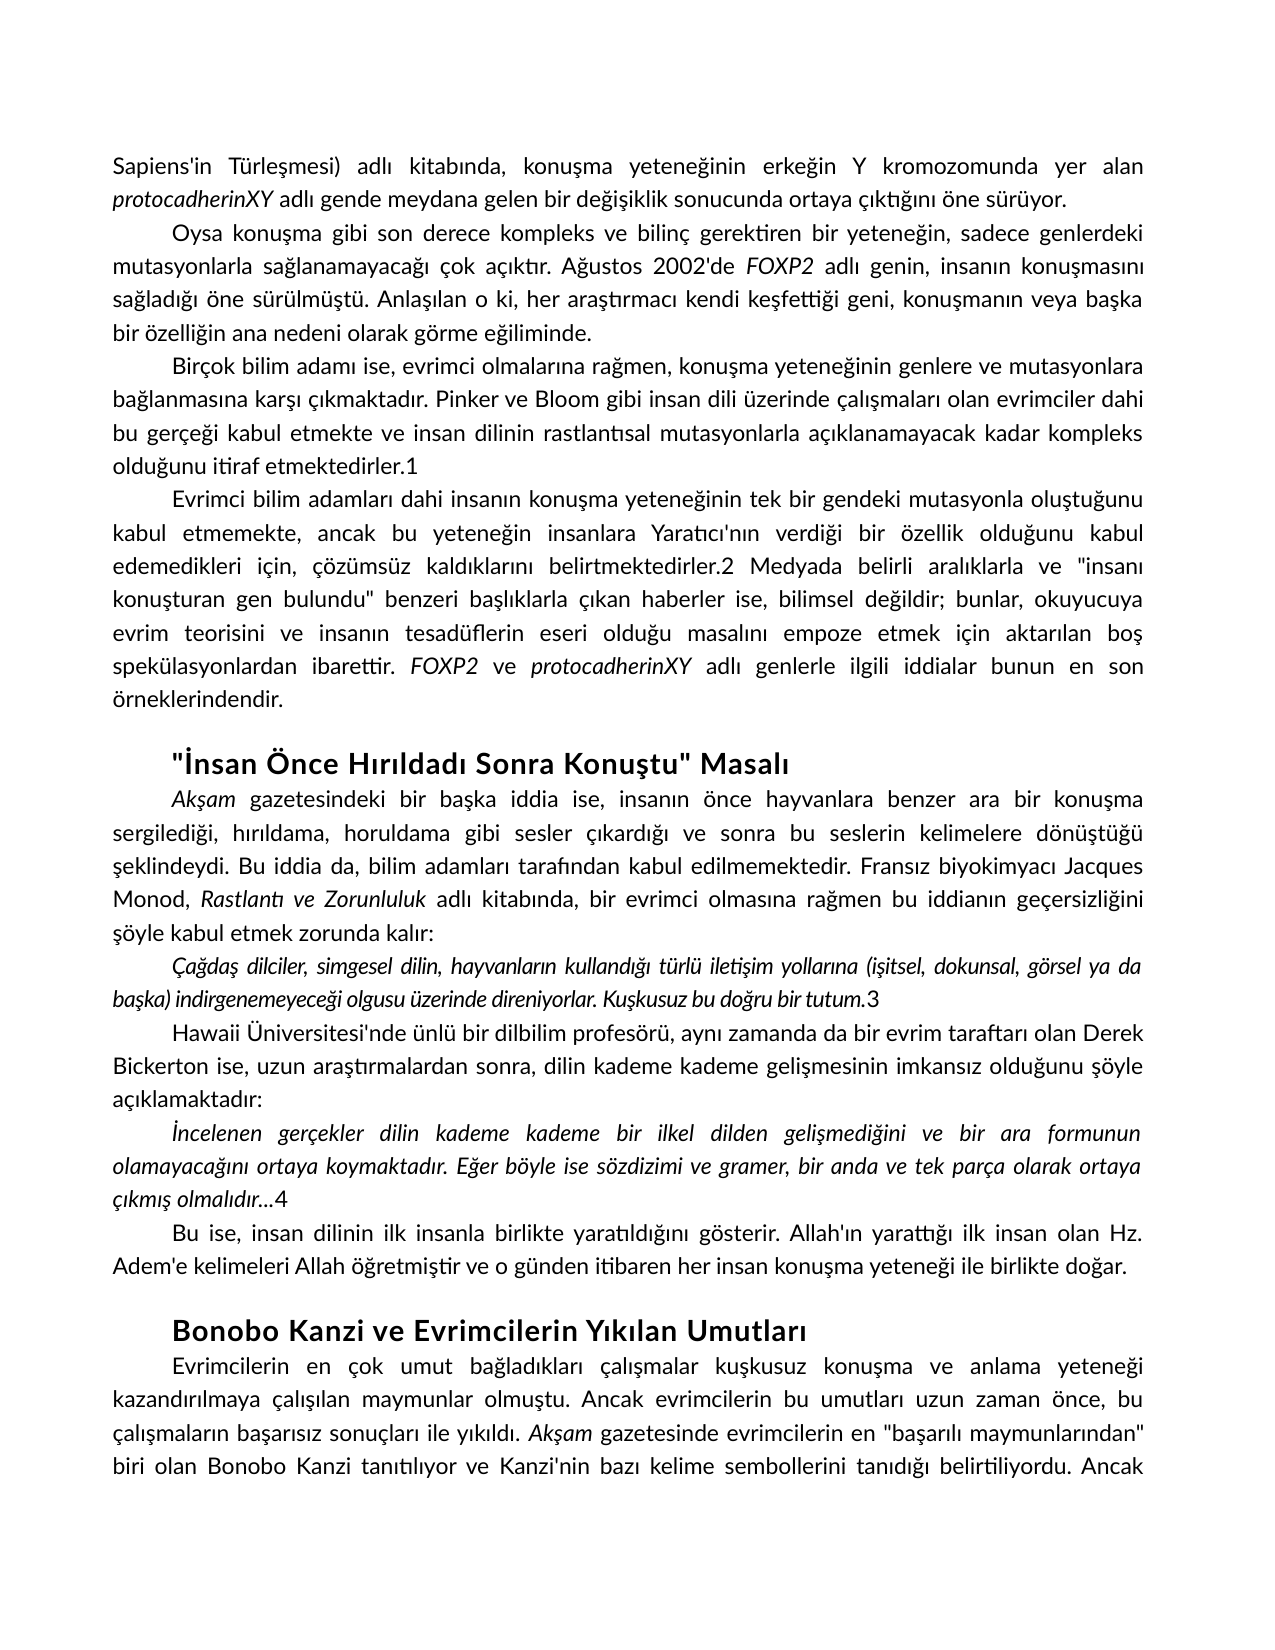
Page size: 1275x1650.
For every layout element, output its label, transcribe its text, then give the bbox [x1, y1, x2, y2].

text İncelenen gerçekler dilin kademe kademe bir ilkel dilden gelişmediğini ve bir ara formunun olamayacağını ortaya koymaktadır. Eğer böyle ise sözdizimi ve gramer, bir anda ve tek parça olarak ortaya çıkmış olmalıdır...4 [112, 1114, 1145, 1214]
text Akşam gazetesindeki bir başka iddia ise, insanın önce hayvanlara benzer ara bir konuşma sergilediği, hırıldama, horuldama gibi sesler çıkardığı ve sonra bu seslerin kelimelere dönüştüğü şeklindeydi. Bu iddia da, bilim adamları tarafından kabul edilmemektedir. Fransız biyokimyacı Jacques Monod, Rastlantı ve Zorunluluk adlı kitabında, bir evrimci olmasına rağmen bu iddianın geçersizliğini şöyle kabul etmek zorunda kalır: [112, 781, 1145, 948]
text Bu ise, insan dilinin ilk insanla birlikte yaratıldığını gösterir. Allah'ın yarattığı ilk insan olan Hz. Adem'e kelimeleri Allah öğretmiştir ve o günden itibaren her insan konuşma yeteneği ile birlikte doğar. [112, 1214, 1145, 1281]
text Evrimci bilim adamları dahi insanın konuşma yeteneğinin tek bir gendeki mutasyonla oluştuğunu kabul etmemekte, ancak bu yeteneğin insanlara Yaratıcı'nın verdiği bir özellik olduğunu kabul edemedikleri için, çözümsüz kaldıklarını belirtmektedirler.2 Medyada belirli aralıklarla ve "insanı konuşturan gen bulundu" benzeri başlıklarla çıkan haberler ise, bilimsel değildir; bunlar, okuyucuya evrim teorisini ve insanın tesadüflerin eseri olduğu masalını empoze etmek için aktarılan boş spekülasyonlardan ibarettir. FOXP2 ve protocadherinXY adlı genlerle ilgili iddialar bunun en son örneklerindendir. [112, 481, 1145, 714]
text Sapiens'in Türleşmesi) adlı kitabında, konuşma yeteneğinin erkeğin Y kromozomunda yer alan protocadherinXY adlı gende meydana gelen bir değişiklik sonucunda ortaya çıktığını öne sürüyor. [112, 148, 1145, 214]
text Birçok bilim adamı ise, evrimci olmalarına rağmen, konuşma yeteneğinin genlere ve mutasyonlara bağlanmasına karşı çıkmaktadır. Pinker ve Bloom gibi insan dili üzerinde çalışmaları olan evrimciler dahi bu gerçeği kabul etmekte ve insan dilinin rastlantısal mutasyonlarla açıklanamayacak kadar kompleks olduğunu itiraf etmektedirler.1 [112, 348, 1145, 481]
text Bonobo Kanzi ve Evrimcilerin Yıkılan Umutları [112, 1314, 1145, 1348]
text Çağdaş dilciler, simgesel dilin, hayvanların kullandığı türlü iletişim yollarına (işitsel, dokunsal, görsel ya da başka) indirgenemeyeceği olgusu üzerinde direniyorlar. Kuşkusuz bu doğru bir tutum.3 [112, 948, 1145, 1014]
text Oysa konuşma gibi son derece kompleks ve bilinç gerektiren bir yeteneğin, sadece genlerdeki mutasyonlarla sağlanamayacağı çok açıktır. Ağustos 2002'de FOXP2 adlı genin, insanın konuşmasını sağladığı öne sürülmüştü. Anlaşılan o ki, her araştırmacı kendi keşfettiği geni, konuşmanın veya başka bir özelliğin ana nedeni olarak görme eğiliminde. [112, 214, 1145, 348]
text Evrimcilerin en çok umut bağladıkları çalışmalar kuşkusuz konuşma ve anlama yeteneği kazandırılmaya çalışılan maymunlar olmuştu. Ancak evrimcilerin bu umutları uzun zaman önce, bu çalışmaların başarısız sonuçları ile yıkıldı. Akşam gazetesinde evrimcilerin en "başarılı maymunlarından" biri olan Bonobo Kanzi tanıtılıyor ve Kanzi'nin bazı kelime sembollerini tanıdığı belirtiliyordu. Ancak [112, 1348, 1145, 1481]
text Hawaii Üniversitesi'nde ünlü bir dilbilim profesörü, aynı zamanda da bir evrim taraftarı olan Derek Bickerton ise, uzun araştırmalardan sonra, dilin kademe kademe gelişmesinin imkansız olduğunu şöyle açıklamaktadır: [112, 1014, 1145, 1114]
text "İnsan Önce Hırıldadı Sonra Konuştu" Masalı [112, 748, 1145, 781]
